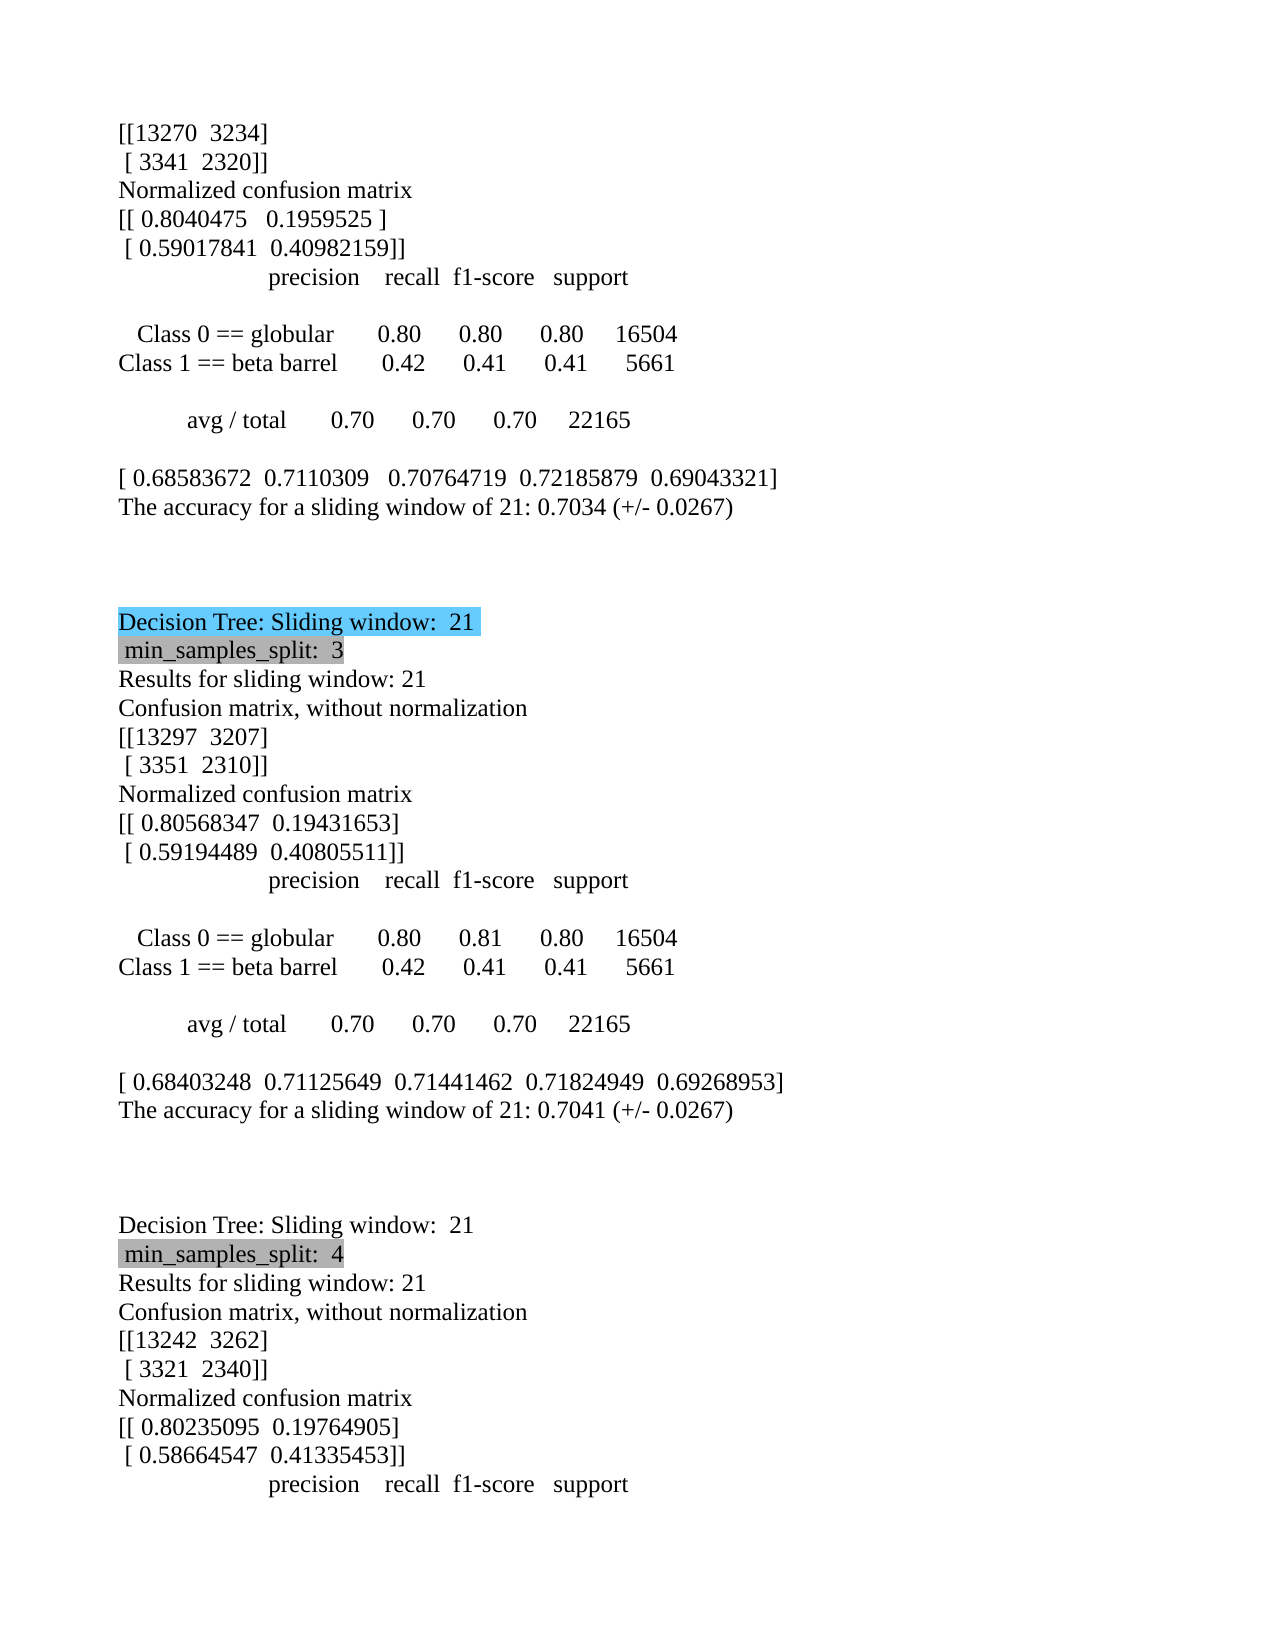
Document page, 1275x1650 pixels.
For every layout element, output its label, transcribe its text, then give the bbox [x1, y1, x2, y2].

text [ 3351 2310]] [118, 751, 1157, 779]
text Class 0 == globular 0.80 0.80 0.80 16504 [118, 319, 1157, 348]
text precision recall f1-score support [118, 1469, 1157, 1498]
text Results for sliding window: 21 [118, 664, 1157, 693]
text [ 0.58664547 0.41335453]] [118, 1441, 1157, 1469]
text [ 0.68583672 0.7110309 0.70764719 0.72185879 0.69043321] [118, 463, 1157, 492]
text Decision Tree: Sliding window: 21 [118, 607, 1157, 636]
text Confusion matrix, without normalization [118, 693, 1157, 722]
text min_samples_split: 3 [118, 636, 1157, 664]
text [[13297 3207] [118, 722, 1157, 751]
text The accuracy for a sliding window of 21: 0.7041 (+/- 0.0267) [118, 1096, 1157, 1124]
text [ 3341 2320]] [118, 147, 1157, 176]
text Normalized confusion matrix [118, 779, 1157, 808]
text [[13270 3234] [118, 118, 1157, 147]
text [ 0.59017841 0.40982159]] [118, 233, 1157, 262]
text [ 0.68403248 0.71125649 0.71441462 0.71824949 0.69268953] [118, 1067, 1157, 1096]
text Class 1 == beta barrel 0.42 0.41 0.41 5661 [118, 952, 1157, 981]
text Class 0 == globular 0.80 0.81 0.80 16504 [118, 923, 1157, 952]
text Confusion matrix, without normalization [118, 1297, 1157, 1326]
text [[ 0.80568347 0.19431653] [118, 808, 1157, 837]
text Class 1 == beta barrel 0.42 0.41 0.41 5661 [118, 348, 1157, 377]
text avg / total 0.70 0.70 0.70 22165 [118, 406, 1157, 434]
text min_samples_split: 4 [118, 1239, 1157, 1268]
text [ 0.59194489 0.40805511]] [118, 837, 1157, 866]
text Decision Tree: Sliding window: 21 [118, 1211, 1157, 1239]
text [[ 0.8040475 0.1959525 ] [118, 204, 1157, 233]
text Normalized confusion matrix [118, 176, 1157, 204]
text precision recall f1-score support [118, 262, 1157, 291]
text Results for sliding window: 21 [118, 1268, 1157, 1297]
text precision recall f1-score support [118, 866, 1157, 894]
text [[ 0.80235095 0.19764905] [118, 1412, 1157, 1441]
text [[13242 3262] [118, 1326, 1157, 1354]
text The accuracy for a sliding window of 21: 0.7034 (+/- 0.0267) [118, 492, 1157, 521]
text [ 3321 2340]] [118, 1354, 1157, 1383]
text Normalized confusion matrix [118, 1383, 1157, 1412]
text avg / total 0.70 0.70 0.70 22165 [118, 1009, 1157, 1038]
